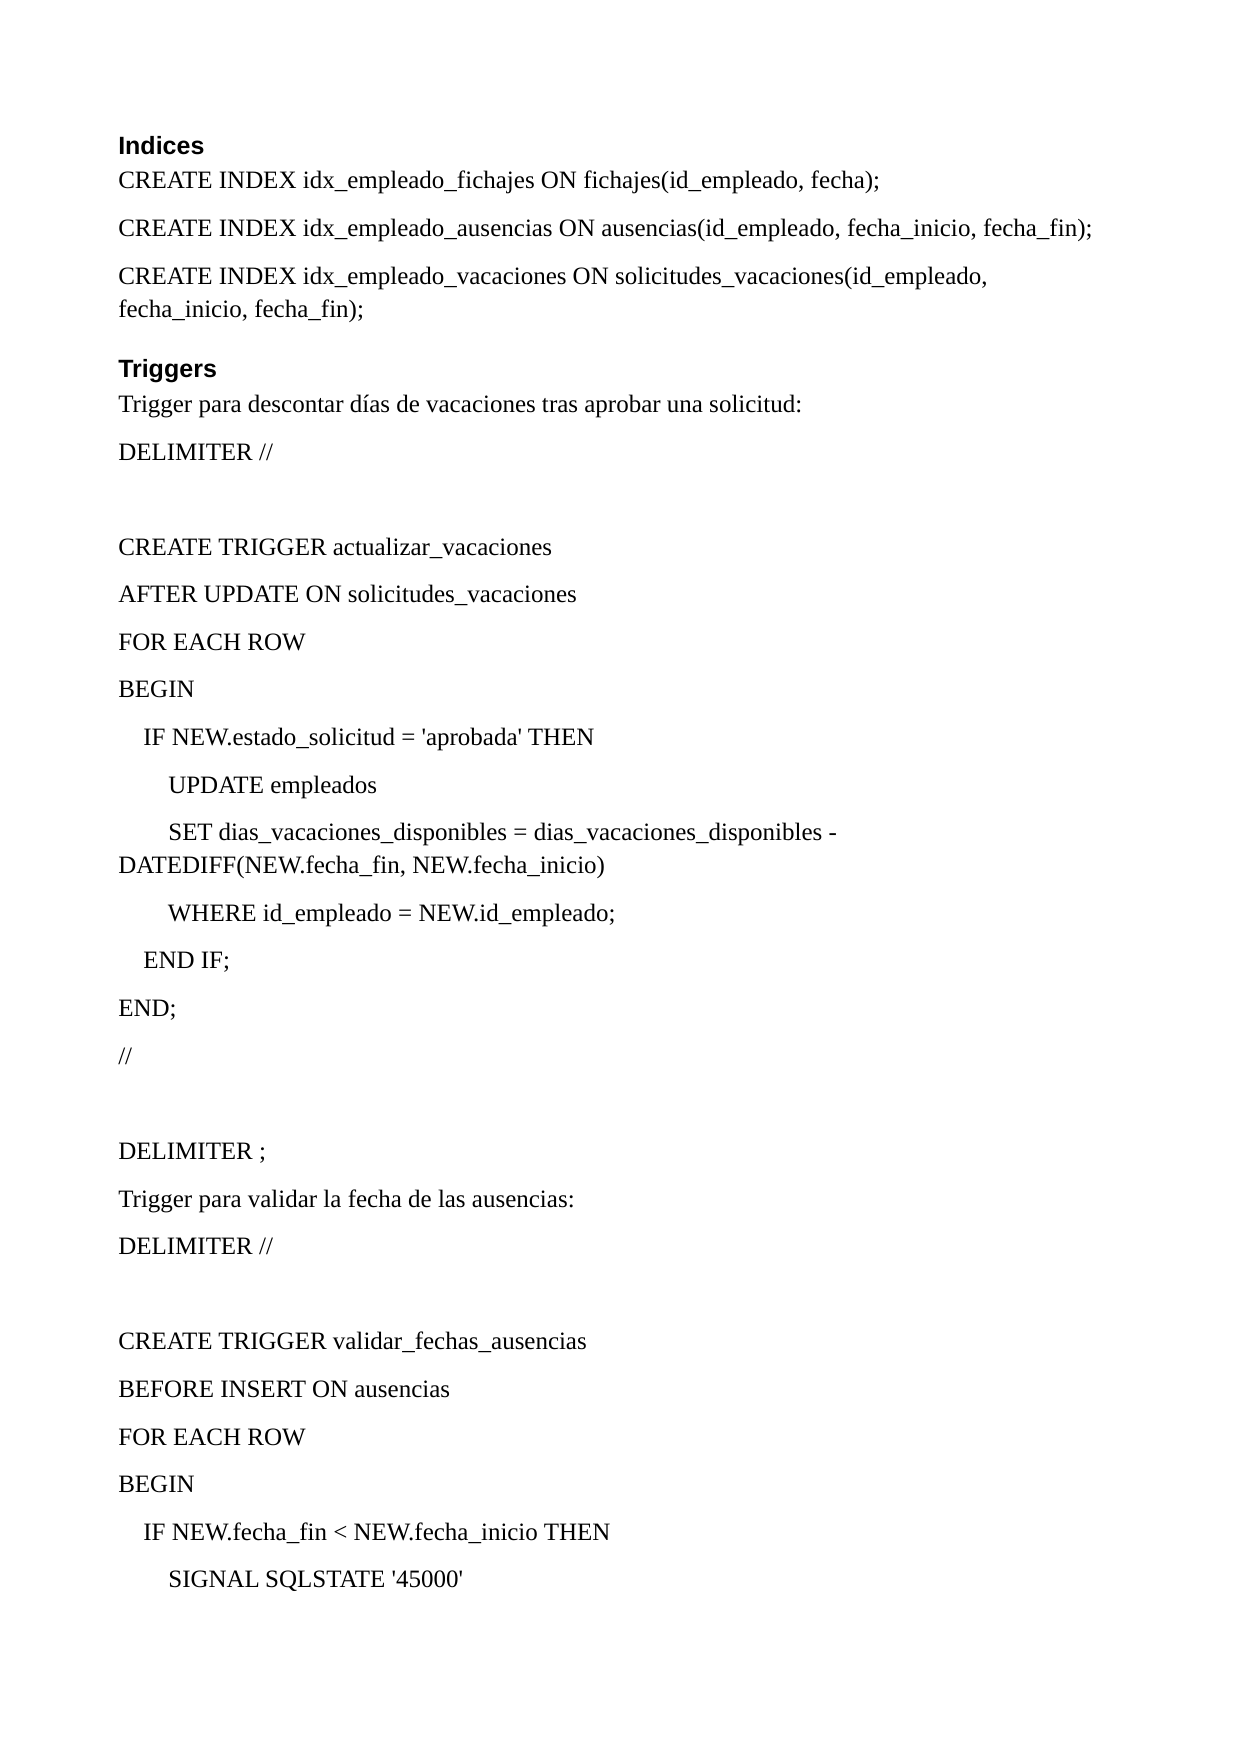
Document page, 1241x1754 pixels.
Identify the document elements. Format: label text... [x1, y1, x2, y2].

text CREATE INDEX idx_empleado_vacaciones ON solicitudes_vacaciones(id_empleado, fecha_inicio, fecha_fin); [118, 261, 1122, 323]
text DELIMITER // [118, 437, 1122, 465]
text // [118, 1041, 1122, 1069]
subtitle Triggers [118, 354, 1122, 383]
text CREATE INDEX idx_empleado_ausencias ON ausencias(id_empleado, fecha_inicio, fecha_fin); [118, 213, 1122, 242]
text CREATE INDEX idx_empleado_fichajes ON fichajes(id_empleado, fecha); [118, 166, 1122, 194]
text DELIMITER ; [118, 1136, 1122, 1165]
text SIGNAL SQLSTATE '45000' [118, 1564, 1122, 1593]
text IF NEW.fecha_fin < NEW.fecha_inicio THEN [118, 1517, 1122, 1546]
text Trigger para descontar días de vacaciones tras aprobar una solicitud: [118, 389, 1122, 418]
text CREATE TRIGGER actualizar_vacaciones [118, 532, 1122, 561]
text Trigger para validar la fecha de las ausencias: [118, 1184, 1122, 1212]
text SET dias_vacaciones_disponibles = dias_vacaciones_disponibles - DATEDIFF(NEW.fecha_fin, NEW.fecha_inicio) [118, 817, 1122, 879]
text FOR EACH ROW [118, 1422, 1122, 1450]
text WHERE id_empleado = NEW.id_empleado; [118, 898, 1122, 927]
text AFTER UPDATE ON solicitudes_vacaciones [118, 579, 1122, 608]
text IF NEW.estado_solicitud = 'aprobada' THEN [118, 722, 1122, 751]
text FOR EACH ROW [118, 627, 1122, 656]
text DELIMITER // [118, 1231, 1122, 1260]
text END; [118, 993, 1122, 1022]
text BEGIN [118, 674, 1122, 703]
text BEGIN [118, 1469, 1122, 1498]
text CREATE TRIGGER validar_fechas_ausencias [118, 1326, 1122, 1355]
text BEFORE INSERT ON ausencias [118, 1374, 1122, 1403]
text UPDATE empleados [118, 770, 1122, 798]
subtitle Indices [118, 131, 1122, 159]
text END IF; [118, 946, 1122, 974]
